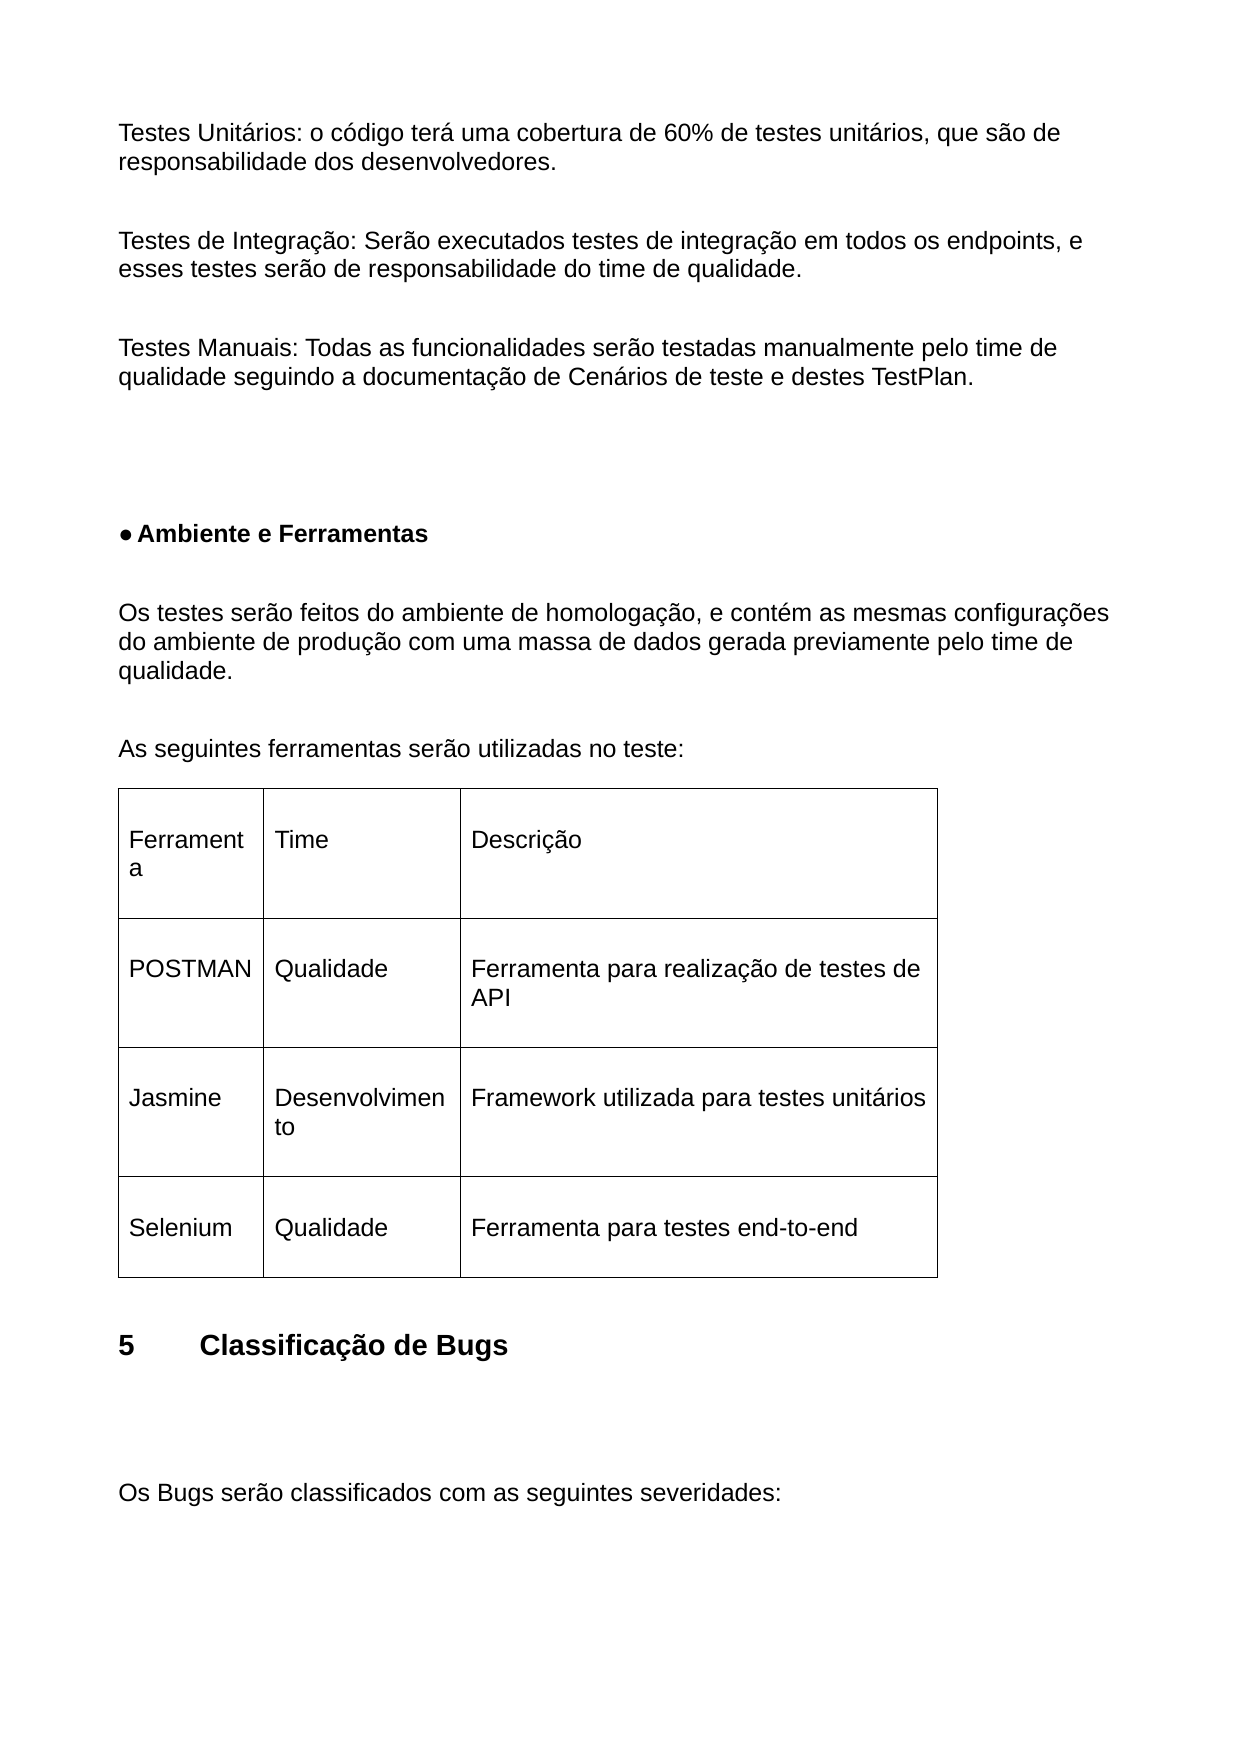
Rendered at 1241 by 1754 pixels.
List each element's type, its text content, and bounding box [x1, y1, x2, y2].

text Os testes serão feitos do ambiente de homologação, e contém as mesmas configurações do ambiente de produção com uma massa de dados gerada previamente pelo time de qualidade. [118, 598, 1122, 684]
table_cell Ferramenta para realização de testes de API [461, 919, 937, 1047]
text As seguintes ferramentas serão utilizadas no teste: [118, 734, 1122, 763]
table_cell Desenvolvimento [264, 1048, 460, 1176]
table_cell Jasmine [119, 1048, 263, 1176]
text 5 Classificação de Bugs [118, 1328, 1122, 1361]
text Testes Manuais: Todas as funcionalidades serão testadas manualmente pelo time de qualidade seguindo a documentação de Cenários de teste e destes TestPlan. [118, 333, 1122, 391]
text Testes Unitários: o código terá uma cobertura de 60% de testes unitários, que são de responsabilidade dos desenvolvedores. [118, 118, 1122, 176]
table_header Time [264, 789, 460, 917]
table_cell Ferramenta para testes end-to-end [461, 1177, 937, 1277]
table_cell Qualidade [264, 1177, 460, 1277]
table_cell POSTMAN [119, 919, 263, 1047]
text ● Ambiente e Ferramentas [118, 519, 1122, 548]
text Testes de Integração: Serão executados testes de integração em todos os endpoints, e esses testes serão de responsabilidade do time de qualidade. [118, 226, 1122, 283]
table_header Descrição [461, 789, 937, 917]
table_cell Qualidade [264, 919, 460, 1047]
table_cell Selenium [119, 1177, 263, 1277]
table_header Ferramenta [119, 789, 263, 917]
table_cell Framework utilizada para testes unitários [461, 1048, 937, 1176]
text Os Bugs serão classificados com as seguintes severidades: [118, 1478, 1122, 1506]
